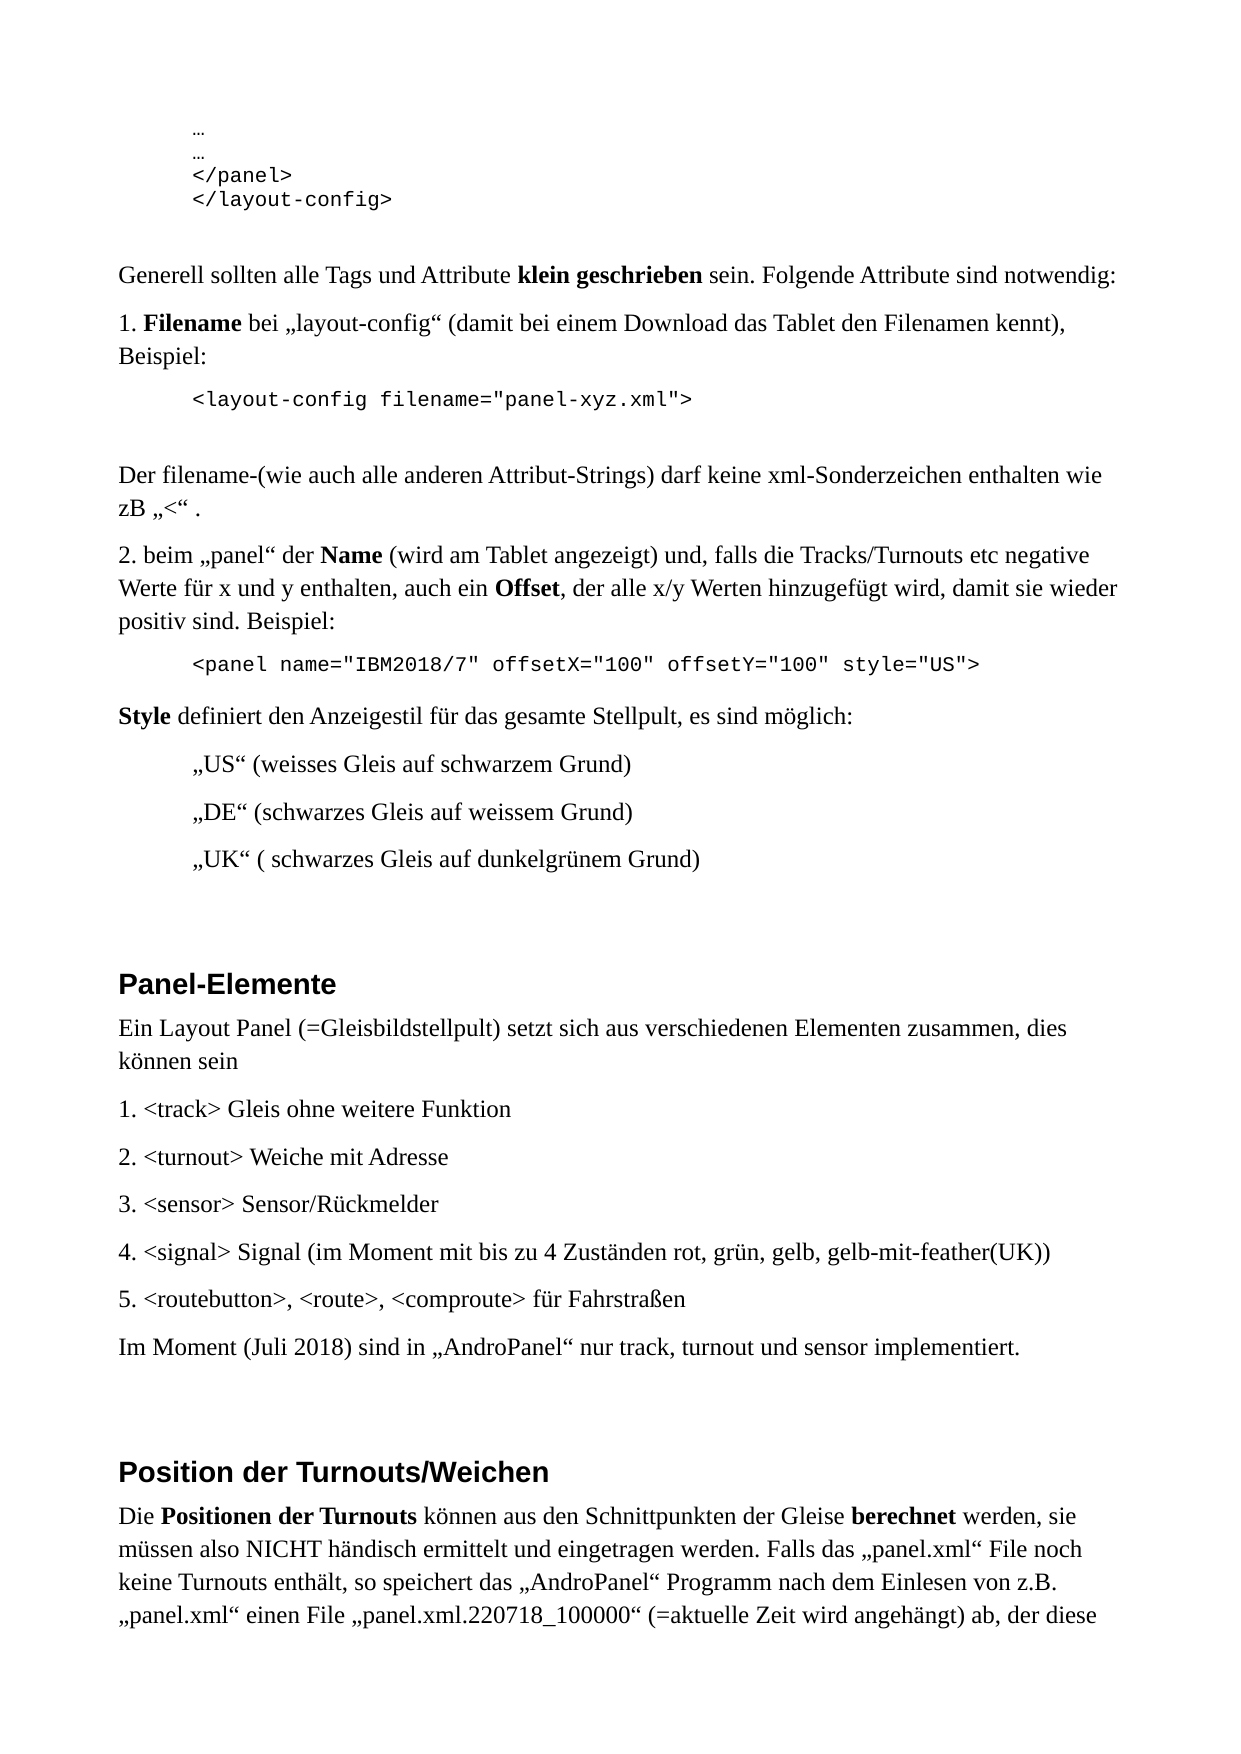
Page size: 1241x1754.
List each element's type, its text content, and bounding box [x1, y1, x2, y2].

text „UK“ ( schwarzes Gleis auf dunkelgrünem Grund) [118, 844, 1122, 873]
text Ein Layout Panel (=Gleisbildstellpult) setzt sich aus verschiedenen Elementen zusammen, dies können sein [118, 1013, 1122, 1075]
text </panel> [118, 165, 1122, 189]
text Generell sollten alle Tags und Attribute klein geschrieben sein. Folgende Attribute sind notwendig: [118, 260, 1122, 289]
text 3. <sensor> Sensor/Rückmelder [118, 1189, 1122, 1218]
text „US“ (weisses Gleis auf schwarzem Grund) [118, 749, 1122, 778]
text Der filename-(wie auch alle anderen Attribut-Strings) darf keine xml-Sonderzeichen enthalten wie zB „<“ . [118, 460, 1122, 522]
text Style definiert den Anzeigestil für das gesamte Stellpult, es sind möglich: [118, 701, 1122, 730]
text 2. <turnout> Weiche mit Adresse [118, 1142, 1122, 1170]
text </layout-config> [118, 189, 1122, 213]
text 2. beim „panel“ der Name (wird am Tablet angezeigt) und, falls die Tracks/Turnouts etc negative Werte für x und y enthalten, auch ein Offset, der alle x/y Werten hinzugefügt wird, damit sie wieder positiv sind. Beispiel: [118, 540, 1122, 635]
subtitle Panel-Elemente [118, 967, 1122, 1001]
text „DE“ (schwarzes Gleis auf weissem Grund) [118, 797, 1122, 825]
subtitle Position der Turnouts/Weichen [118, 1455, 1122, 1489]
text 5. <routebutton>, <route>, <comproute> für Fahrstraßen [118, 1284, 1122, 1313]
text <layout-config filename="panel-xyz.xml"> [118, 388, 1122, 412]
text 4. <signal> Signal (im Moment mit bis zu 4 Zuständen rot, grün, gelb, gelb-mit-feather(UK)) [118, 1237, 1122, 1266]
text … [118, 142, 1122, 165]
text 1. <track> Gleis ohne weitere Funktion [118, 1094, 1122, 1123]
text <panel name="IBM2018/7" offsetX="100" offsetY="100" style="US"> [118, 654, 1122, 678]
text Im Moment (Juli 2018) sind in „AndroPanel“ nur track, turnout und sensor implementiert. [118, 1332, 1122, 1361]
text 1. Filename bei „layout-config“ (damit bei einem Download das Tablet den Filenamen kennt), Beispiel: [118, 308, 1122, 370]
text … [118, 118, 1122, 142]
text Die Positionen der Turnouts können aus den Schnittpunkten der Gleise berechnet werden, sie müssen also NICHT händisch ermittelt und eingetragen werden. Falls das „panel.xml“ File noch keine Turnouts enthält, so speichert das „AndroPanel“ Programm nach dem Einlesen von z.B. „panel.xml“ einen File „panel.xml.220718_100000“ (=aktuelle Zeit wird angehängt) ab, der diese [118, 1501, 1122, 1629]
